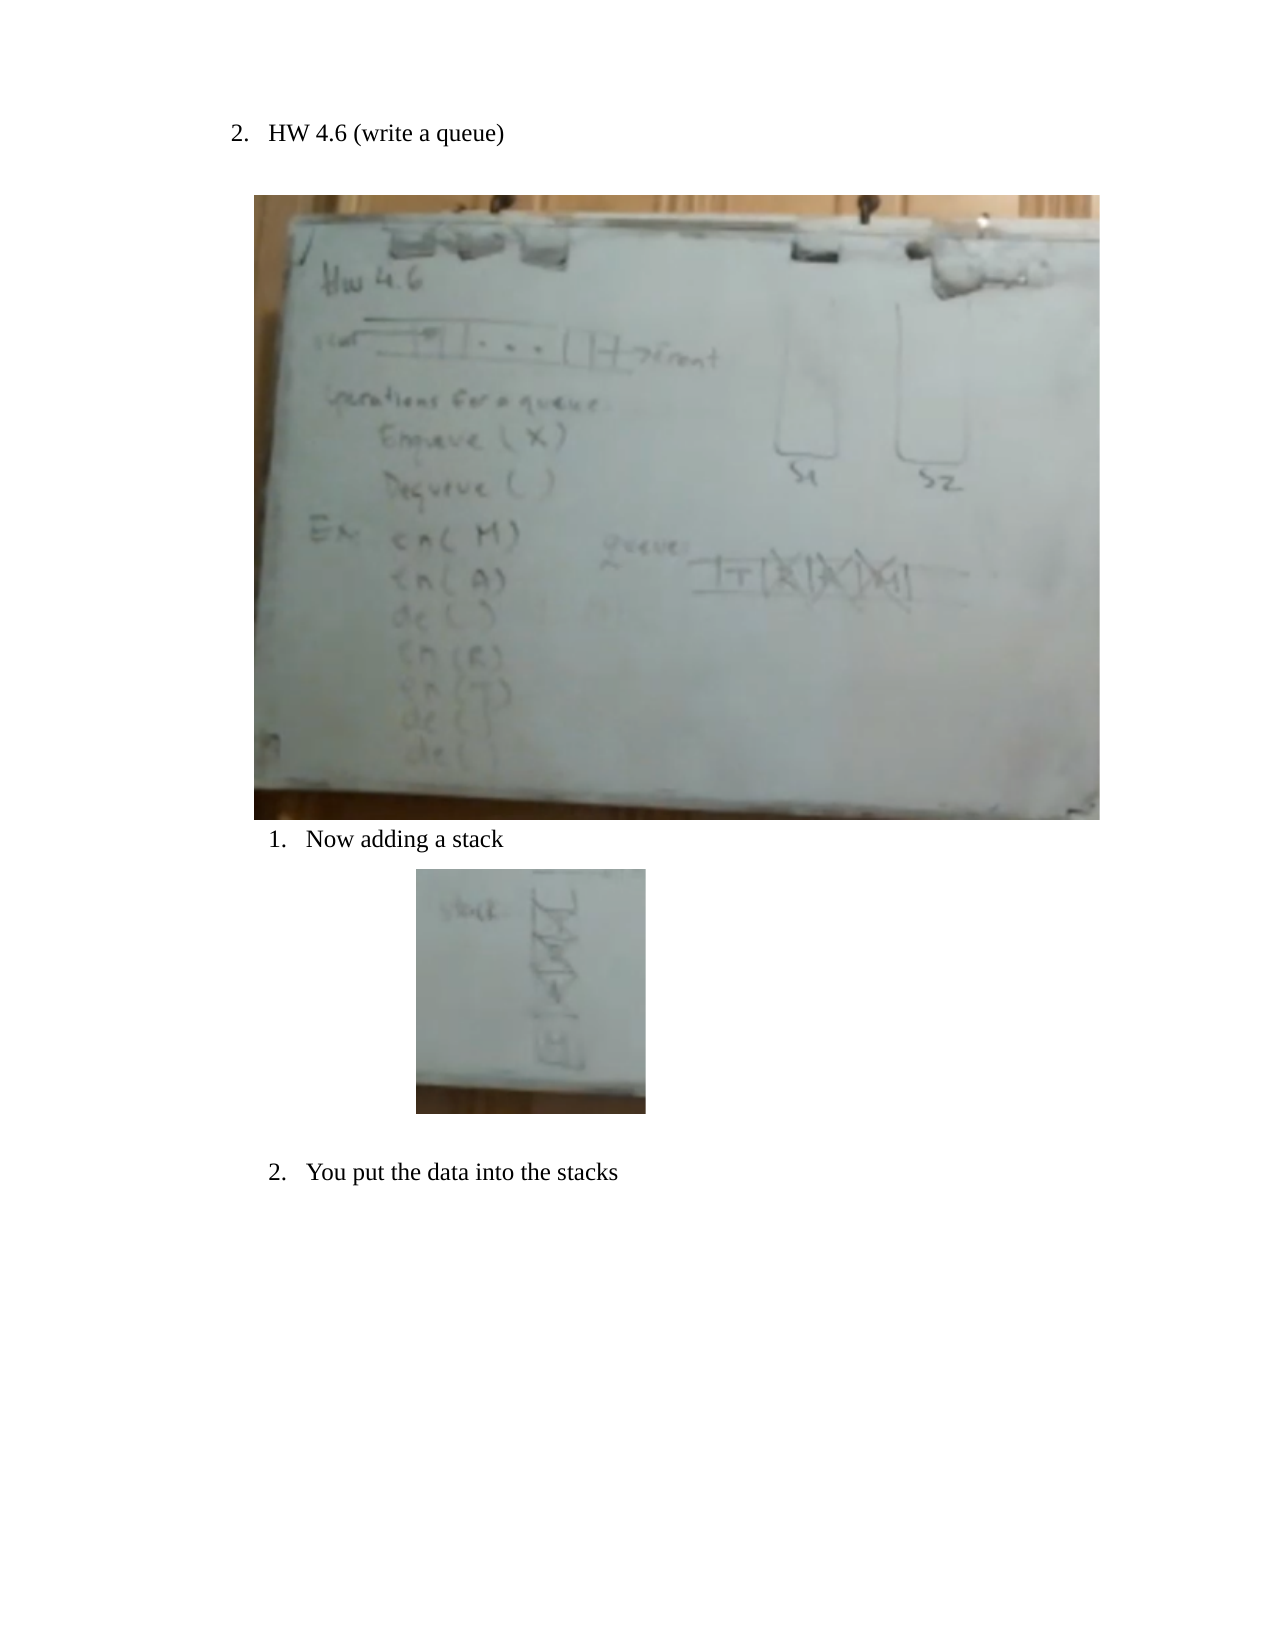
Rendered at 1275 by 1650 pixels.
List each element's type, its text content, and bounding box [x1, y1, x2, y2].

picture [416, 869, 646, 1114]
list Now adding a stack [268, 199, 1157, 852]
list HW 4.6 (write a queue) [231, 118, 1157, 180]
picture [254, 195, 1100, 820]
list You put the data into the stacks [268, 1157, 1157, 1186]
